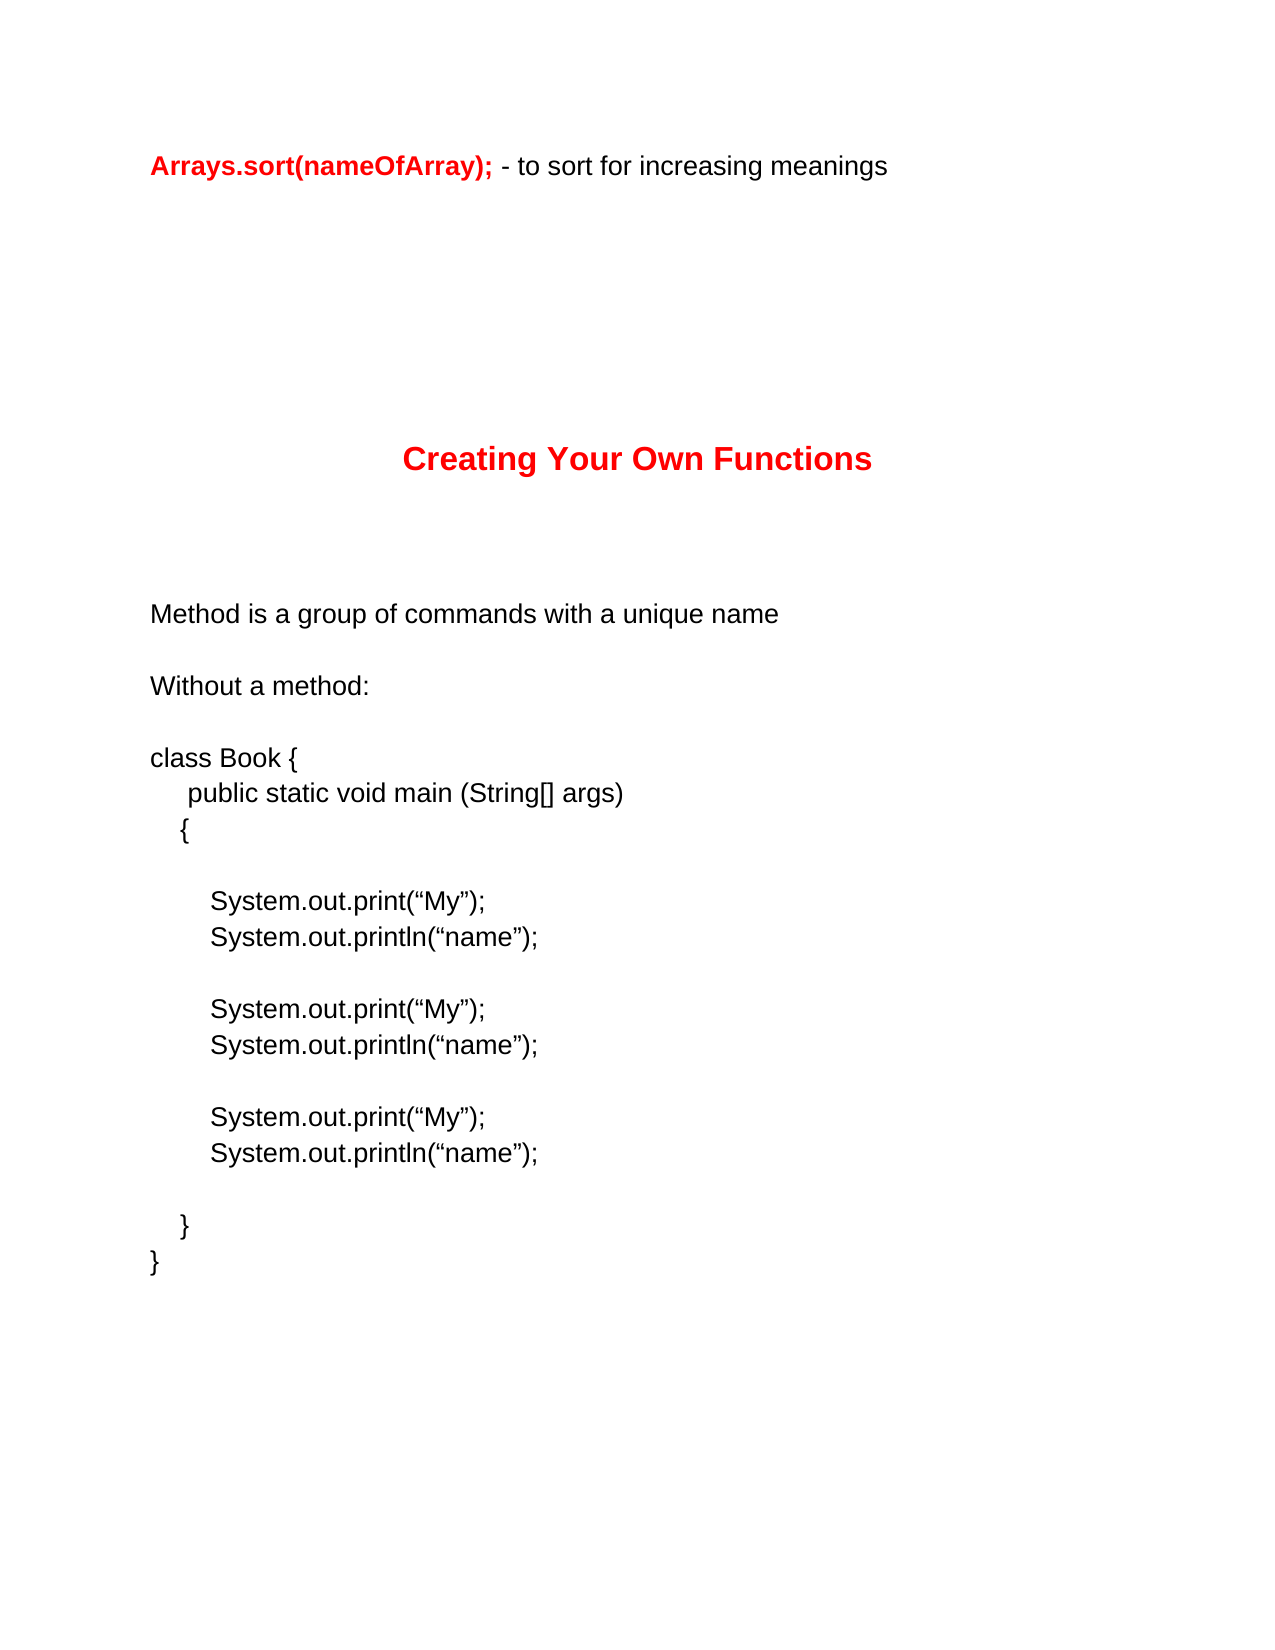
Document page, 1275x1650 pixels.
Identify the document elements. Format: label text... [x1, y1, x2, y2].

text System.out.print(“My”); [150, 1101, 1125, 1132]
text Arrays.sort(nameOfArray); - to sort for increasing meanings [150, 150, 1125, 181]
text public static void main (String[] args) [150, 777, 1125, 809]
text { [150, 813, 1125, 845]
text } [150, 1245, 1125, 1276]
text Without a method: [150, 670, 1125, 701]
text System.out.print(“My”); [150, 993, 1125, 1024]
text class Book { [150, 742, 1125, 773]
text System.out.println(“name”); [150, 1029, 1125, 1060]
text Method is a group of commands with a unique name [150, 598, 1125, 629]
text System.out.println(“name”); [150, 921, 1125, 952]
text System.out.println(“name”); [150, 1137, 1125, 1168]
text System.out.print(“My”); [150, 885, 1125, 917]
subtitle Creating Your Own Functions [150, 439, 1125, 477]
text } [150, 1209, 1125, 1240]
